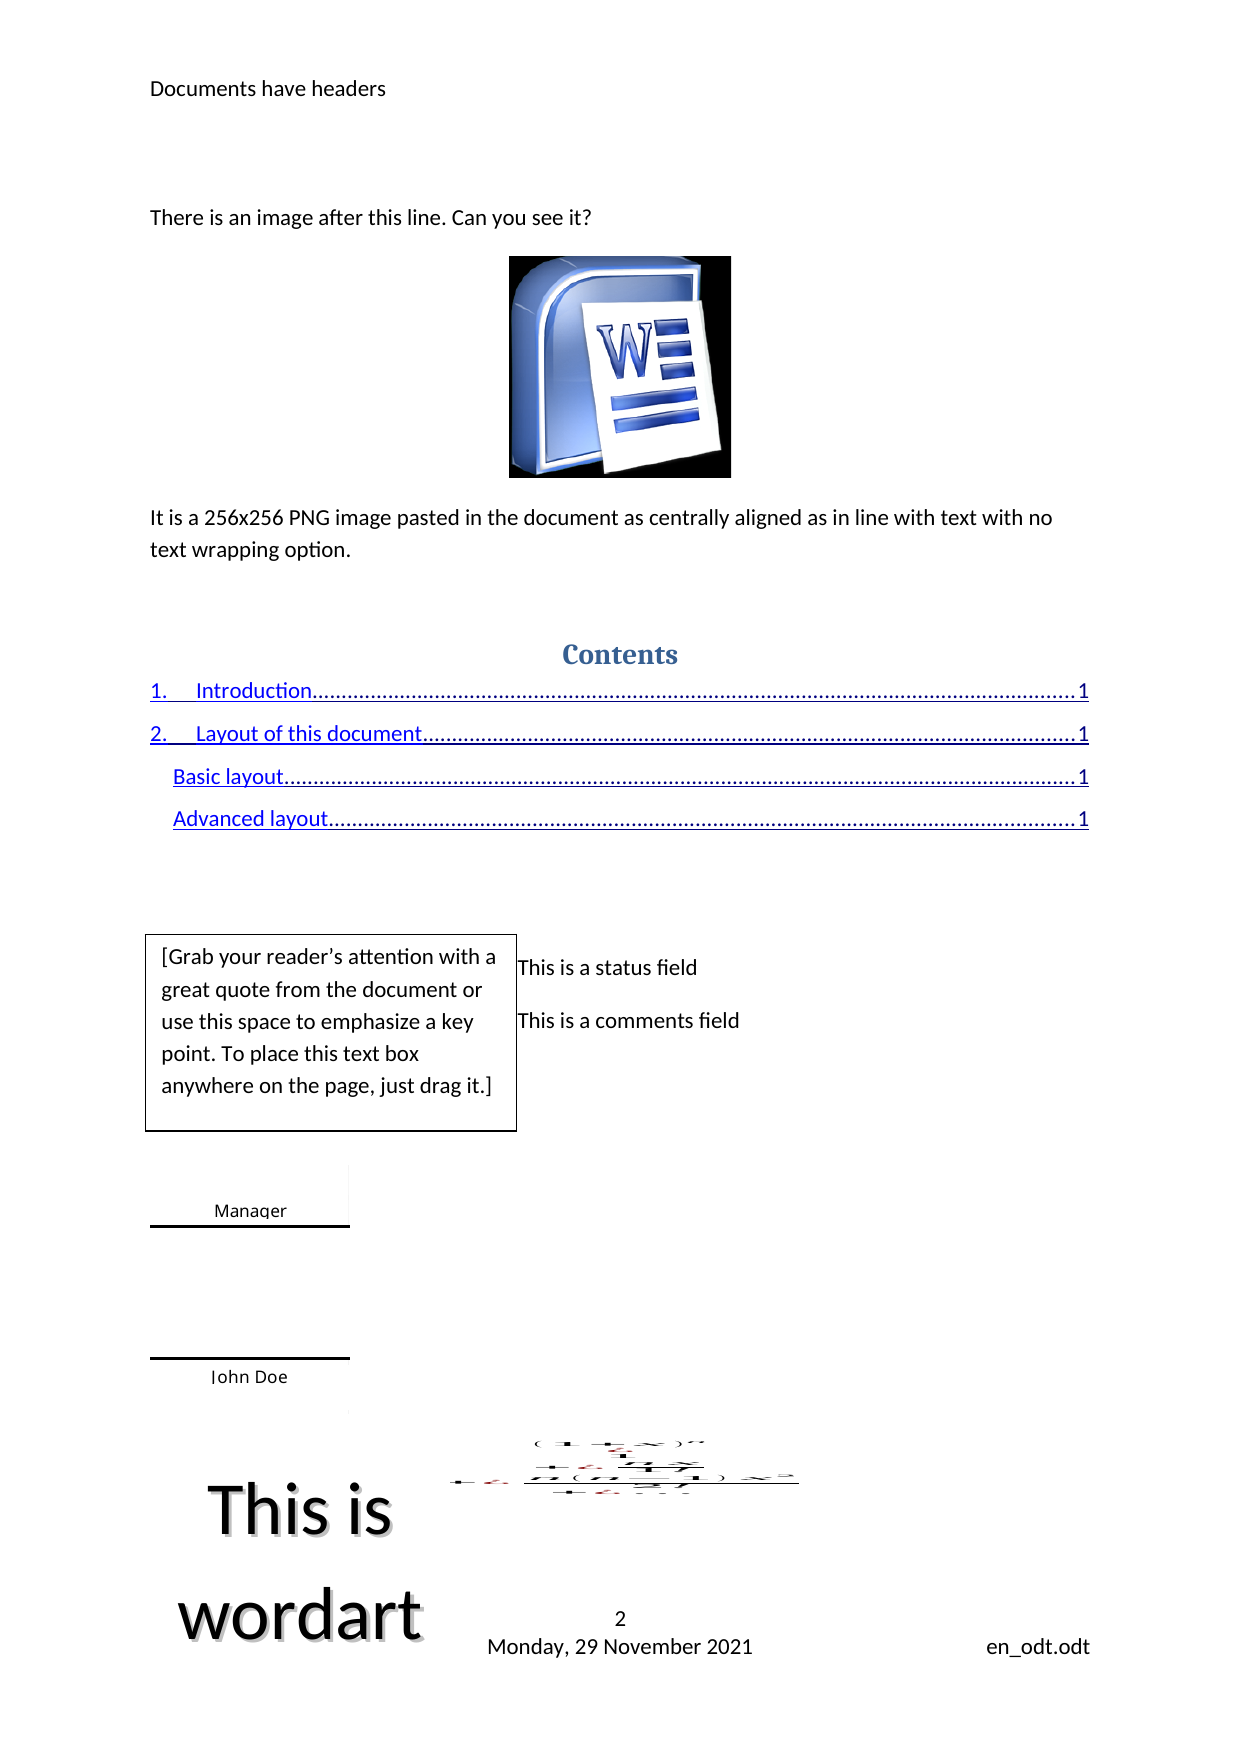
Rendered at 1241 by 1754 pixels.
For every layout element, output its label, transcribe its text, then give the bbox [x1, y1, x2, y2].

text This is a status field [517, 953, 1090, 981]
text This is a comments field [517, 1006, 1090, 1034]
text 1. Introduction 1 [150, 677, 1090, 705]
text This is wordart [165, 1461, 435, 1658]
subtitle Contents [150, 638, 1090, 672]
text Advanced layout 1 [173, 804, 1090, 832]
text [Grab your reader’s attention with a great quote from the document or use this space to emphasize a key point. To place this text box anywhere on the page, just drag it.] [161, 942, 501, 1099]
text It is a 256x256 PNG image pasted in the document as centrally aligned as in line with text with no text wrapping option. [150, 503, 1090, 563]
text There is an image after this line. Can you see it? [150, 203, 1090, 231]
text Basic layout 1 [173, 762, 1090, 790]
text 2. Layout of this document 1 [150, 719, 1090, 747]
